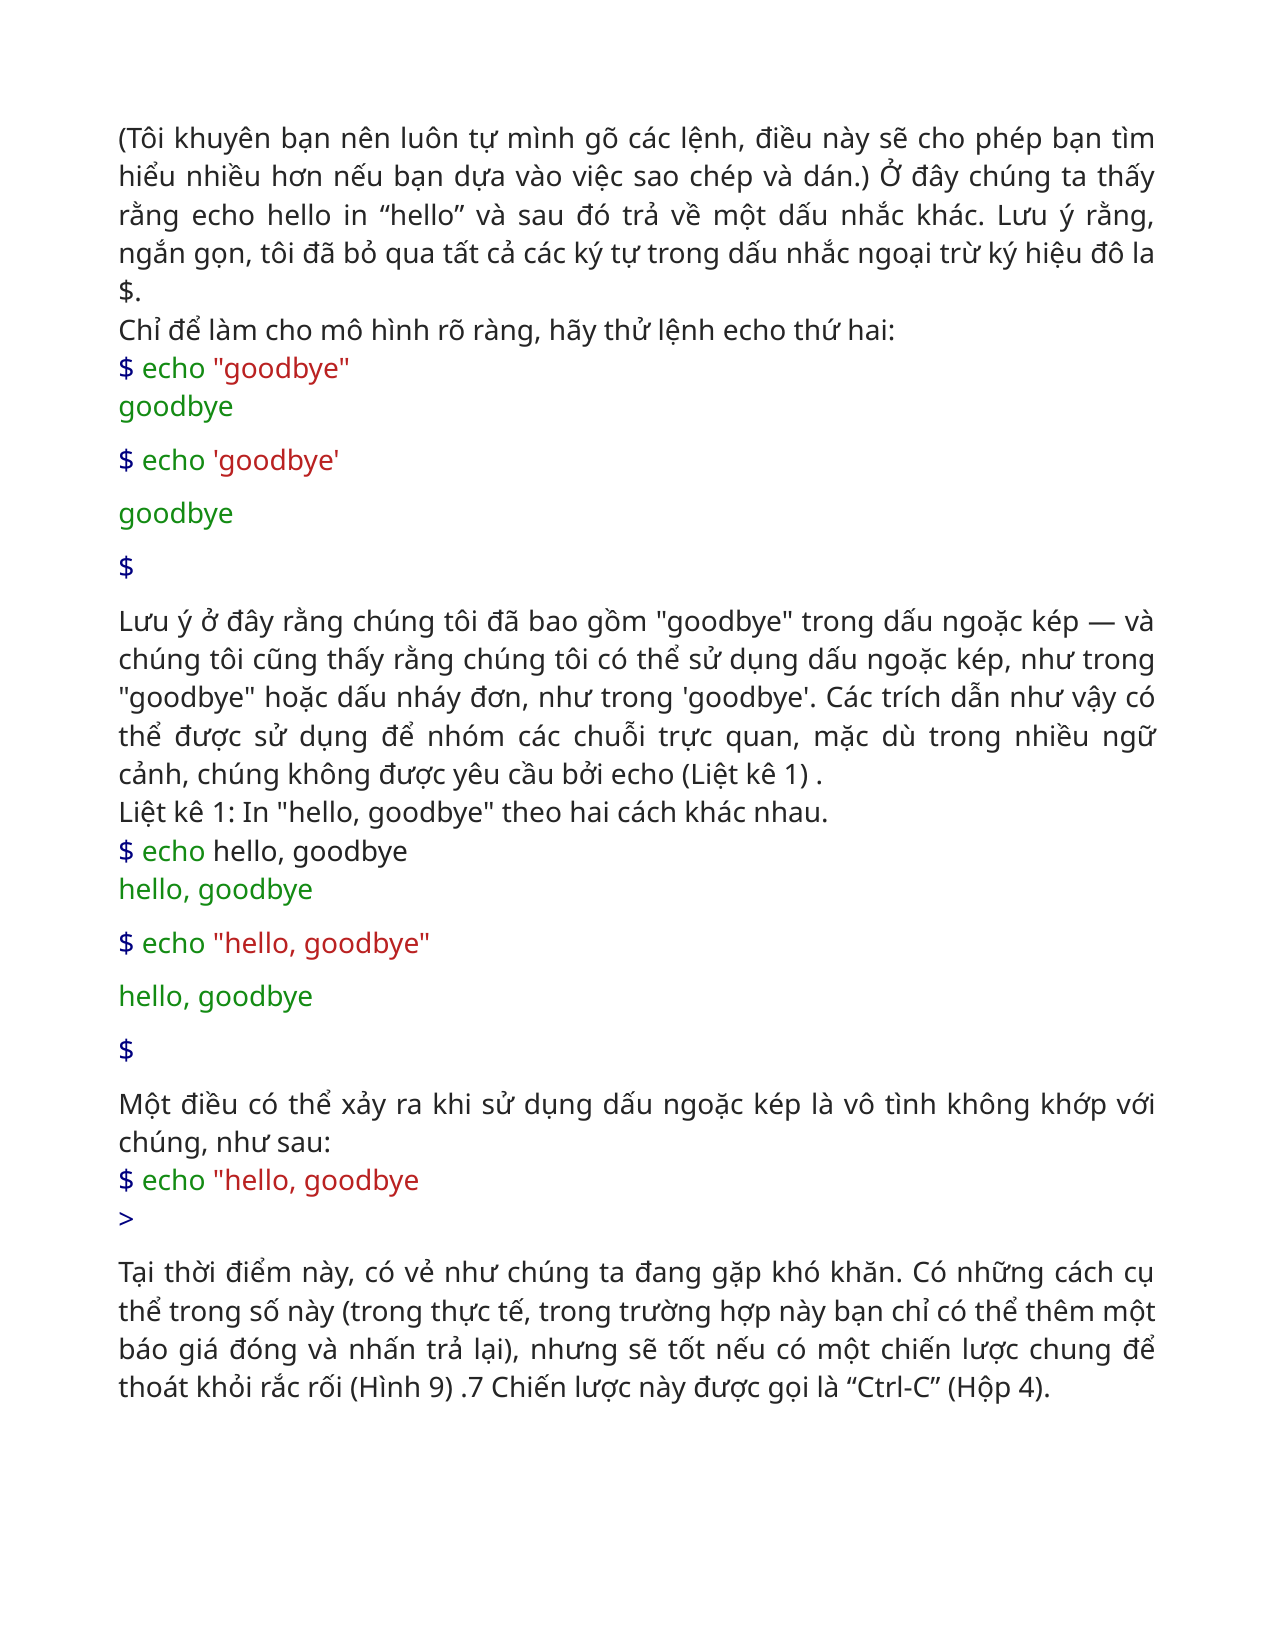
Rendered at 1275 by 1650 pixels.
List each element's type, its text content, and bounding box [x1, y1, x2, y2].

text Một điều có thể xảy ra khi sử dụng dấu ngoặc kép là vô tình không khớp với chúng, như sau: [118, 1084, 1157, 1161]
text $ [118, 547, 1157, 586]
text $ echo 'goodbye' [118, 440, 1157, 478]
text hello, goodbye [118, 977, 1157, 1015]
text Lưu ý ở đây rằng chúng tôi đã bao gồm "goodbye" trong dấu ngoặc kép — và chúng tôi cũng thấy rằng chúng tôi có thể sử dụng dấu ngoặc kép, như trong "goodbye" hoặc dấu nháy đơn, như trong 'goodbye'. Các trích dẫn như vậy có thể được sử dụng để nhóm các chuỗi trực quan, mặc dù trong nhiều ngữ cảnh, chúng không được yêu cầu bởi echo (Liệt kê 1) . [118, 601, 1157, 793]
text Tại thời điểm này, có vẻ như chúng ta đang gặp khó khăn. Có những cách cụ thể trong số này (trong thực tế, trong trường hợp này bạn chỉ có thể thêm một báo giá đóng và nhấn trả lại), nhưng sẽ tốt nếu có một chiến lược chung để thoát khỏi rắc rối (Hình 9) .7 Chiến lược này được gọi là “Ctrl-C” (Hộp 4). [118, 1253, 1157, 1406]
text hello, goodbye [118, 869, 1157, 908]
text $ [118, 1030, 1157, 1069]
text Liệt kê 1: In "hello, goodbye" theo hai cách khác nhau. [118, 793, 1157, 831]
text Chỉ để làm cho mô hình rõ ràng, hãy thử lệnh echo thứ hai: [118, 310, 1157, 348]
text goodbye [118, 494, 1157, 532]
text > [118, 1199, 1157, 1237]
text (Tôi khuyên bạn nên luôn tự mình gõ các lệnh, điều này sẽ cho phép bạn tìm hiểu nhiều hơn nếu bạn dựa vào việc sao chép và dán.) Ở đây chúng ta thấy rằng echo hello in “hello” và sau đó trả về một dấu nhắc khác. Lưu ý rằng, ngắn gọn, tôi đã bỏ qua tất cả các ký tự trong dấu nhắc ngoại trừ ký hiệu đô la $. [118, 118, 1157, 310]
text $ echo "goodbye" [118, 348, 1157, 386]
text $ echo "hello, goodbye" [118, 923, 1157, 961]
text $ echo "hello, goodbye [118, 1161, 1157, 1199]
text $ echo hello, goodbye [118, 831, 1157, 869]
text goodbye [118, 386, 1157, 425]
